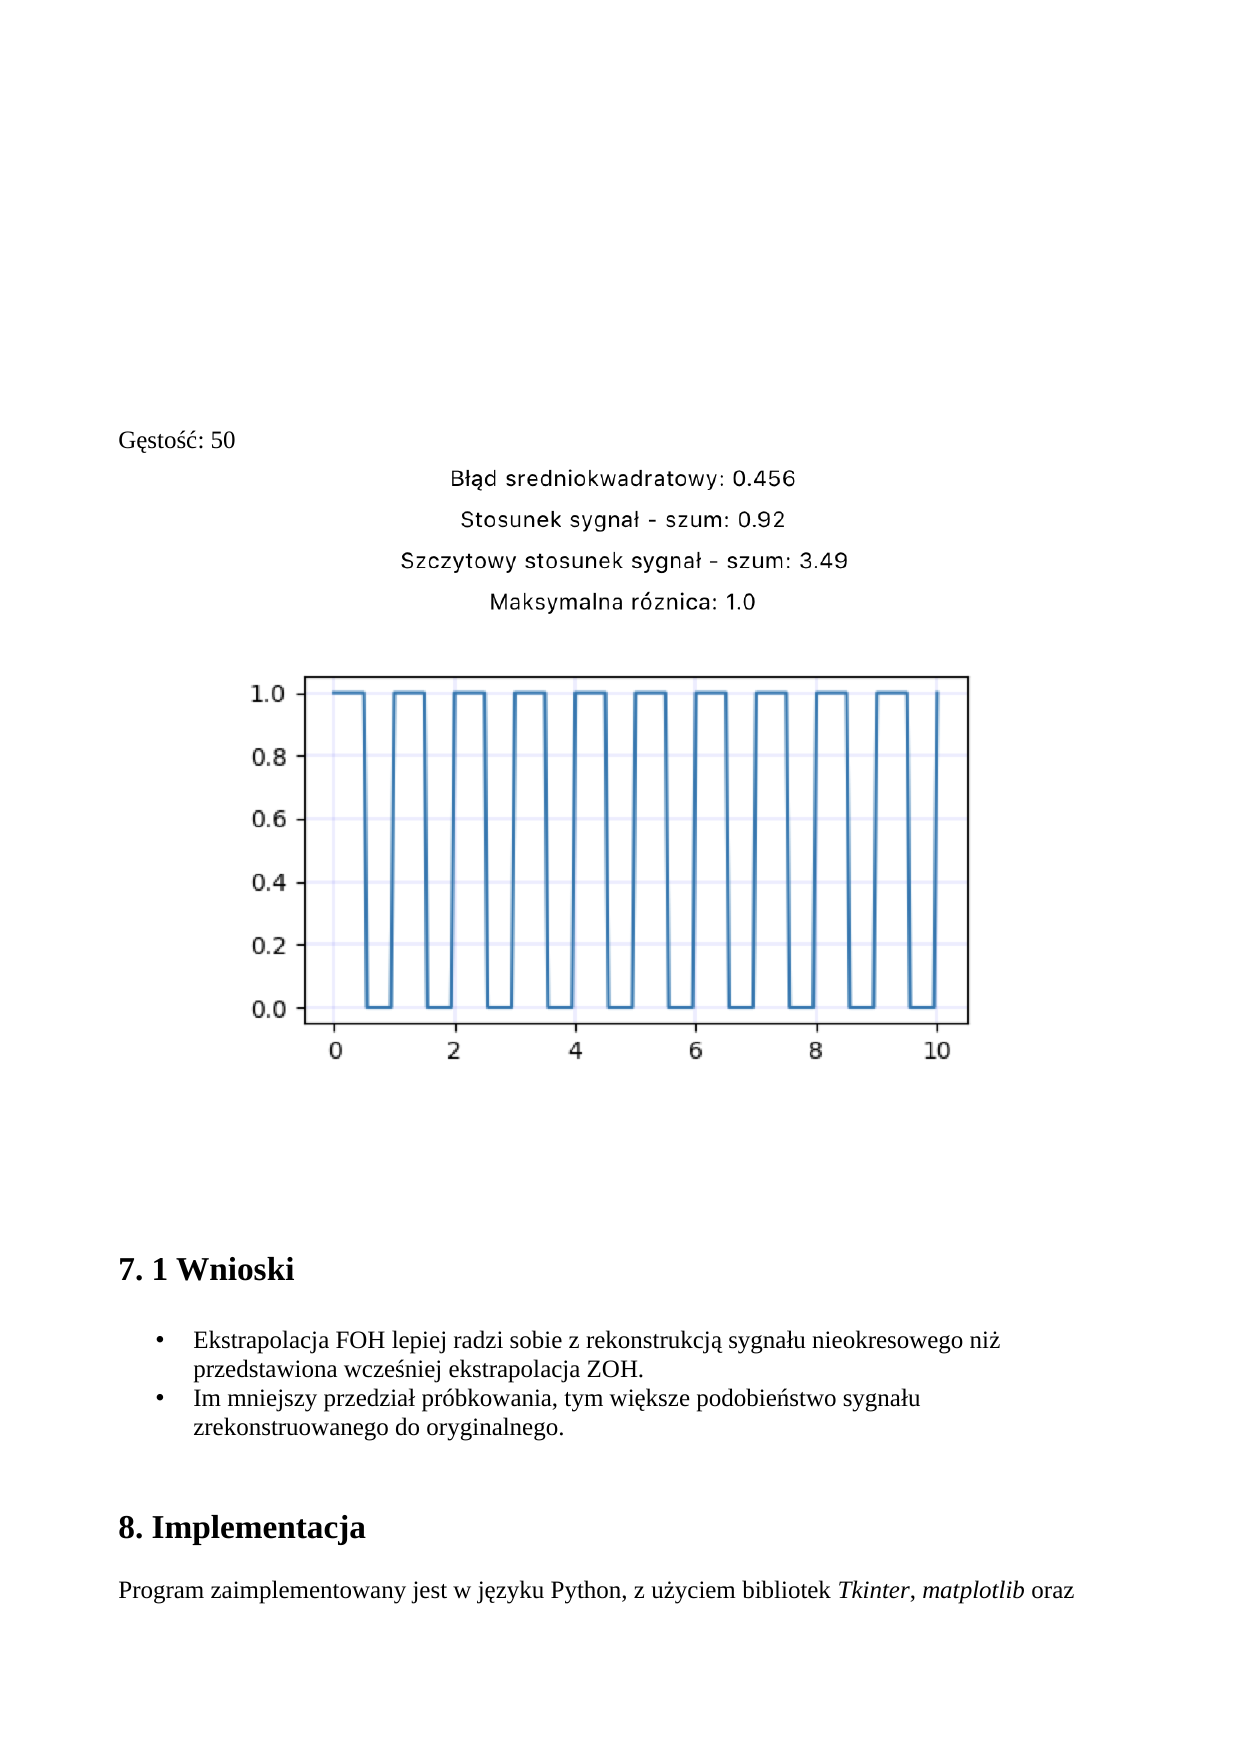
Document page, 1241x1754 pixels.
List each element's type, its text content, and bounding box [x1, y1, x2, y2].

picture [244, 453, 996, 1067]
text Program zaimplementowany jest w języku Python, z użyciem bibliotek Tkinter, matplotlib oraz [118, 1575, 1122, 1603]
text 7. 1 Wnioski [118, 1249, 1122, 1287]
text 8. Implementacja [118, 1508, 1122, 1546]
list Ekstrapolacja FOH lepiej radzi sobie z rekonstrukcją sygnału nieokresowego niż przedstawiona wcześniej ekstrapolacja ZOH. [156, 1326, 1122, 1383]
text Gęstość: 50 [118, 425, 1122, 453]
list Im mniejszy przedział próbkowania, tym większe podobieństwo sygnału zrekonstruowanego do oryginalnego. [156, 1383, 1122, 1441]
